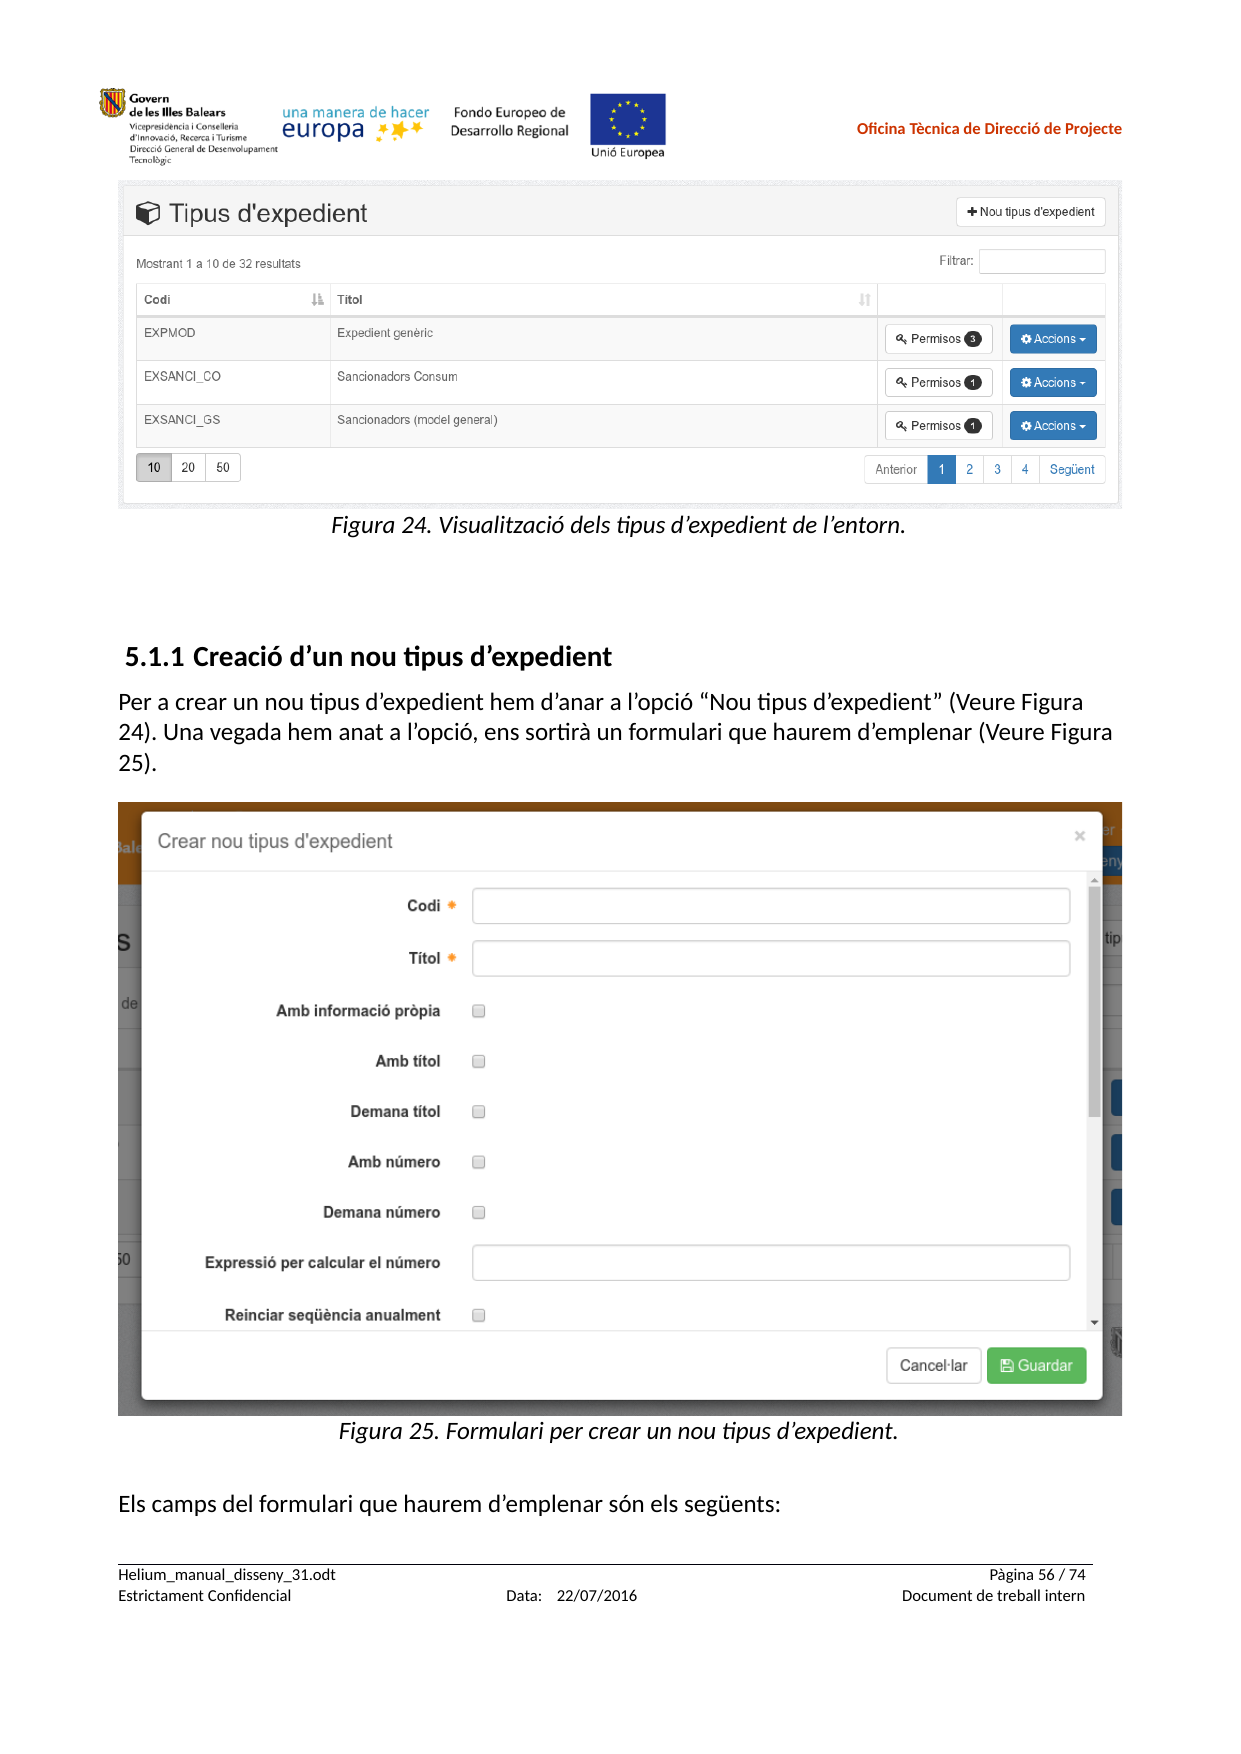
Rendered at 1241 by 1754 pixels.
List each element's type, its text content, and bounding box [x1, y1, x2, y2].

picture [118, 180, 1123, 509]
text Figura 24. Visualització dels tipus d’expedient de l’entorn. [118, 509, 1122, 539]
text Els camps del formulari que haurem d’emplenar són els següents: [118, 1489, 1122, 1519]
text Per a crear un nou tipus d’expedient hem d’anar a l’opció “Nou tipus d’expedient” (Veure Figura 24). Una vegada hem anat a l’opció, ens sortirà un formulari que haurem d’emplenar (Veure Figura 25). [118, 686, 1122, 777]
subtitle Creació d’un nou tipus d’expedient [118, 638, 1122, 673]
text Figura 25. Formulari per crear un nou tipus d’expedient. [118, 1416, 1122, 1446]
picture [118, 802, 1123, 1416]
picture [99, 87, 668, 166]
